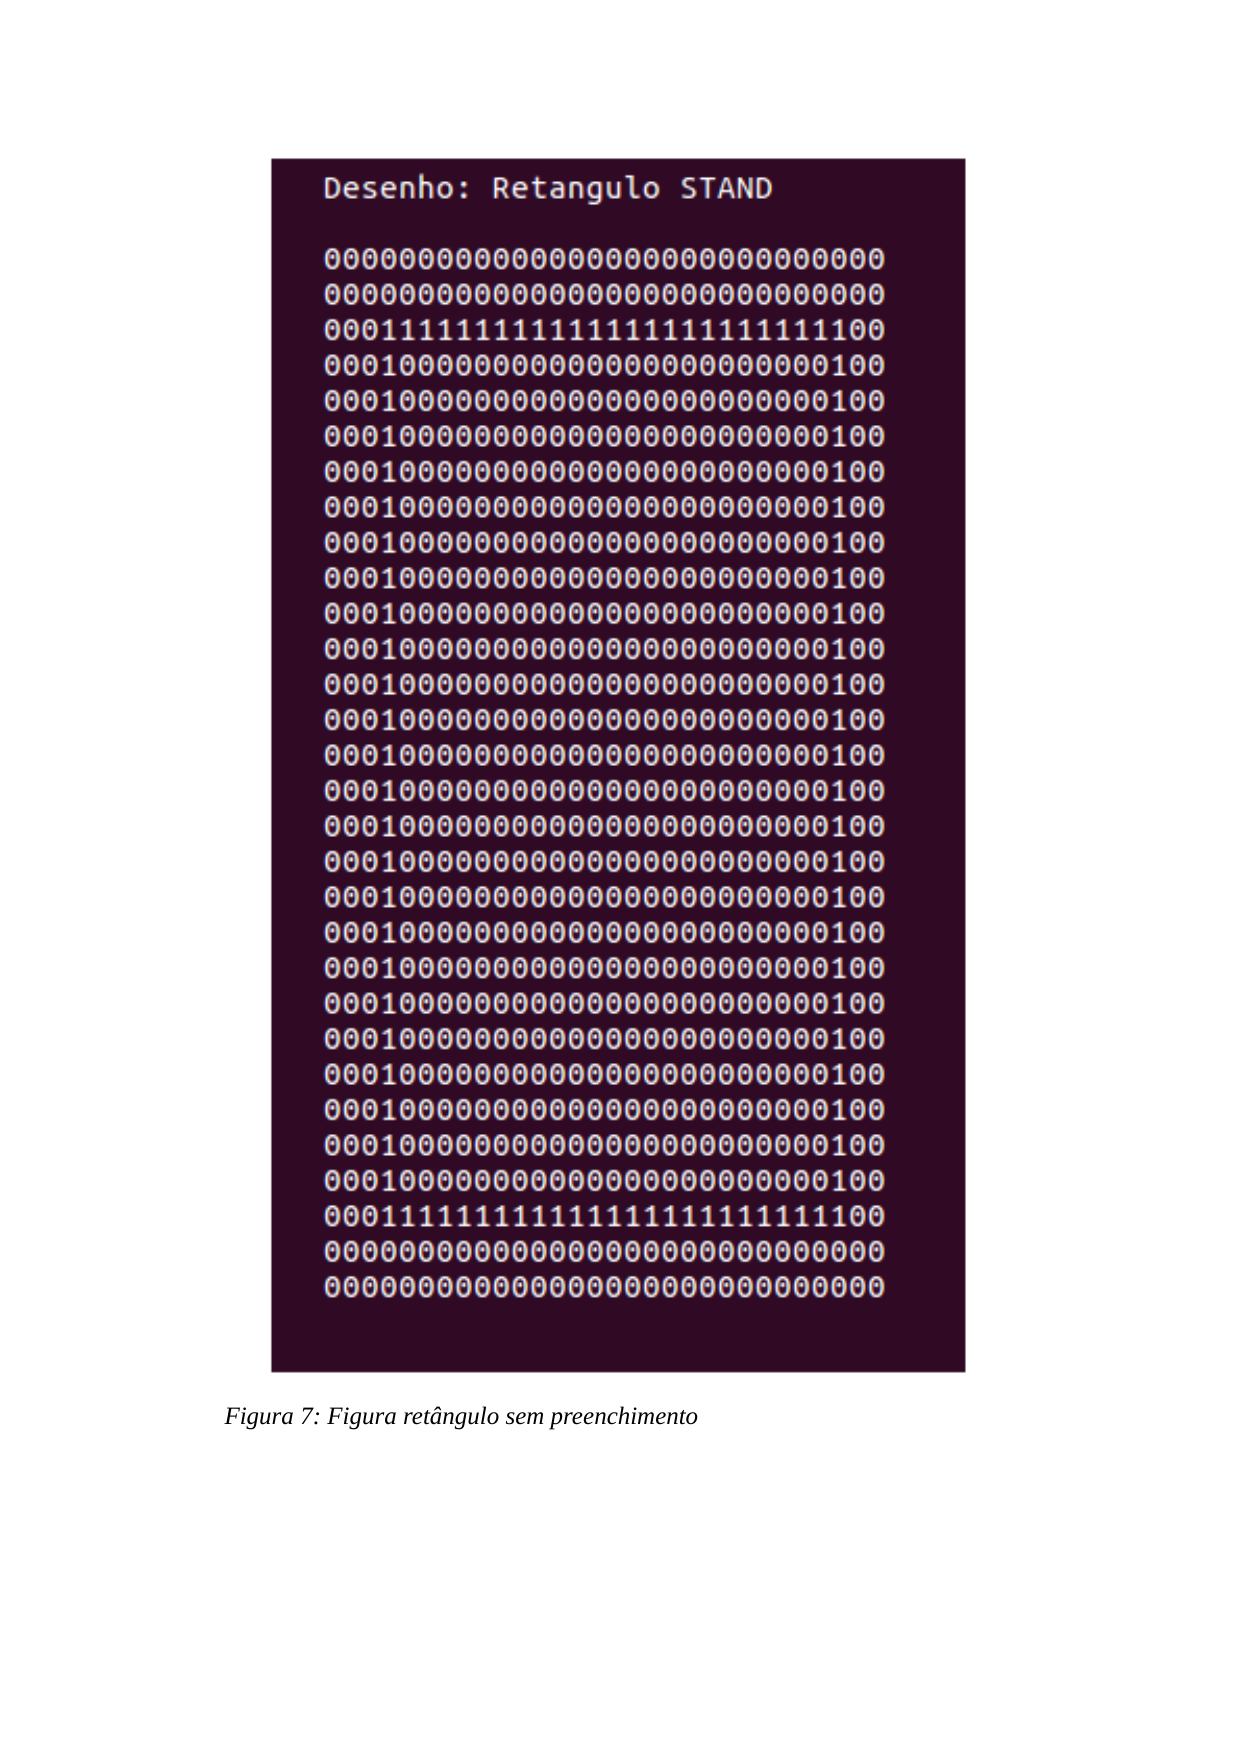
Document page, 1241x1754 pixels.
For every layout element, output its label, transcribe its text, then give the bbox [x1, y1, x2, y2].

text Figura 7: Figura retângulo sem preenchimento [224, 1402, 1016, 1430]
picture [224, 130, 1016, 1402]
